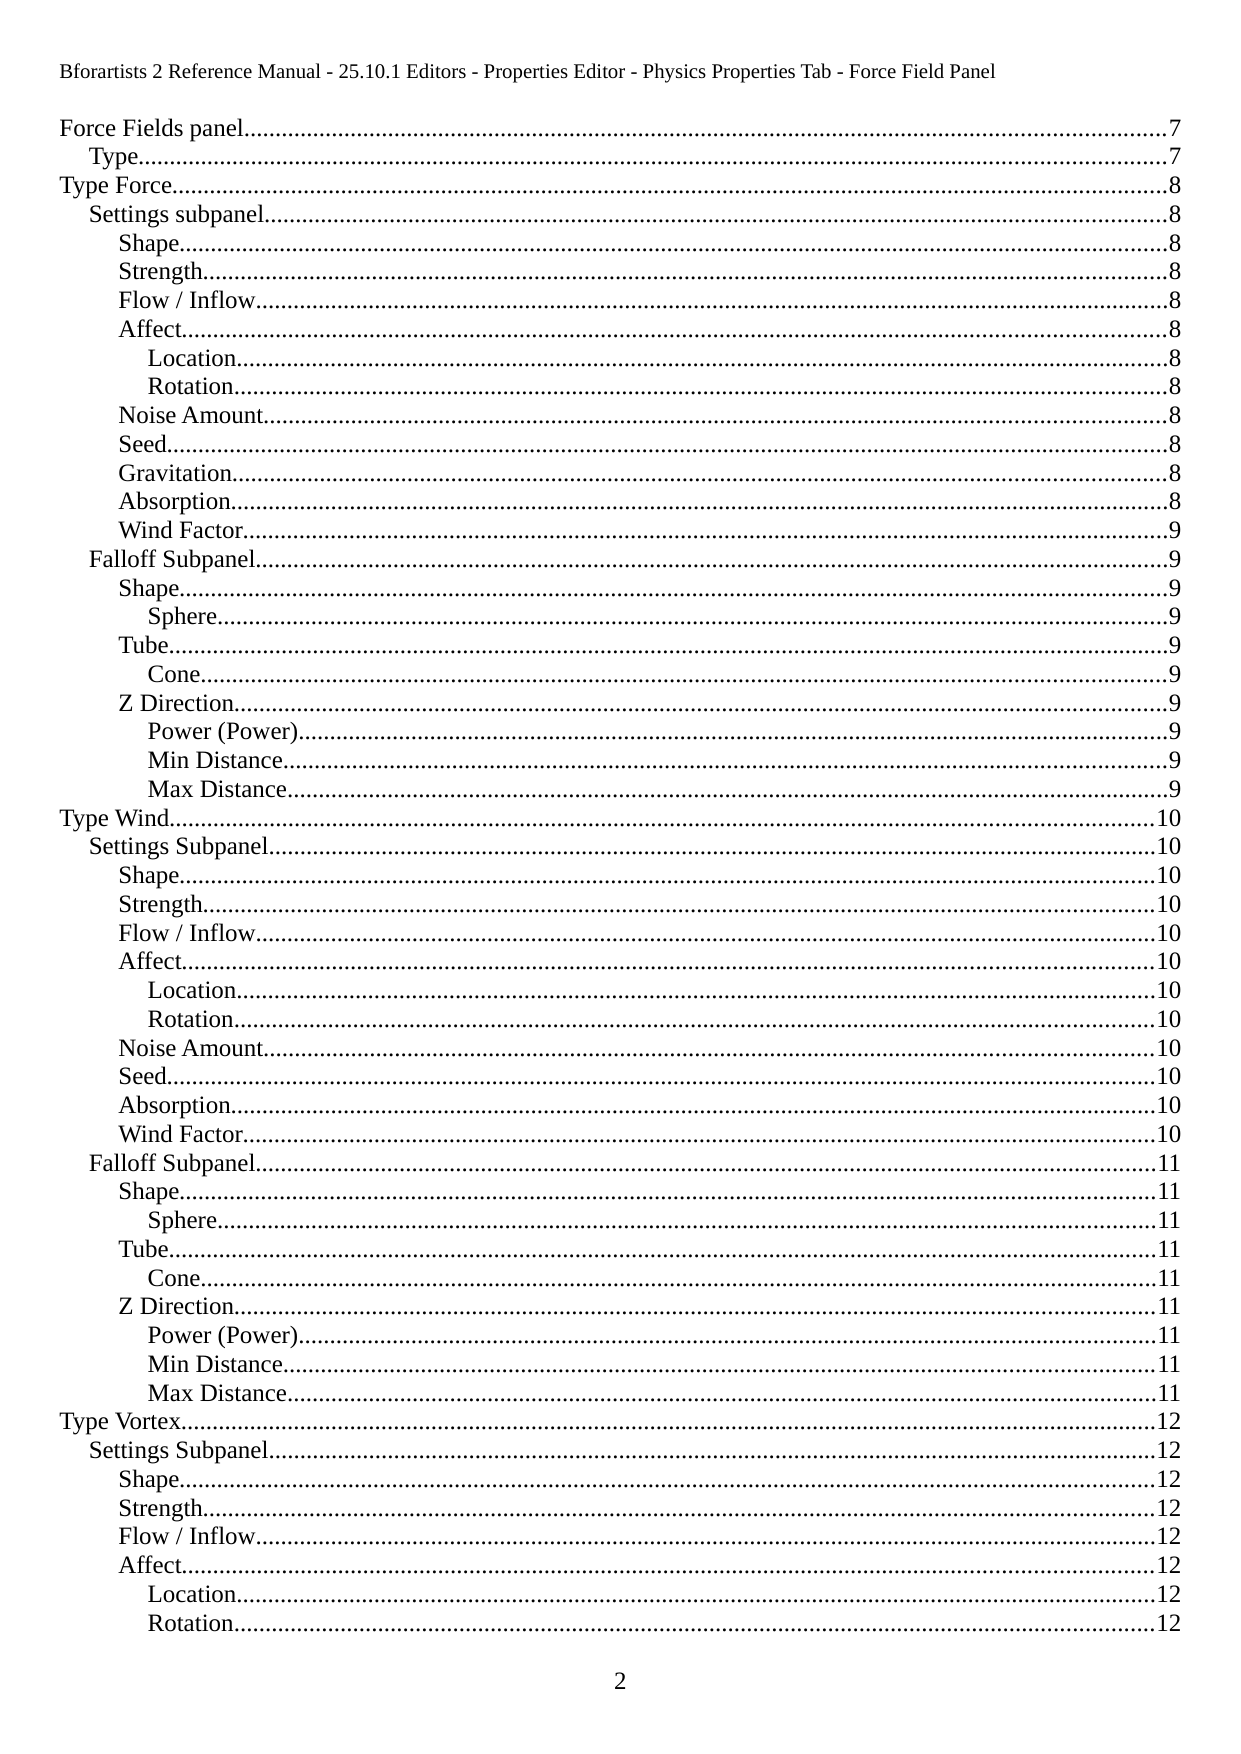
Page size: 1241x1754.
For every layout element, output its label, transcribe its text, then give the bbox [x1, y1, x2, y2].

text Cone 9 [147, 659, 1181, 688]
text Falloff Subpanel 11 [88, 1148, 1181, 1176]
text Cone 11 [147, 1263, 1181, 1291]
text Tube 9 [118, 630, 1181, 659]
text Strength 8 [118, 256, 1181, 285]
text Settings Subpanel 10 [88, 831, 1181, 860]
text Shape 8 [118, 228, 1181, 256]
text Location 8 [147, 343, 1181, 371]
text Affect 8 [118, 314, 1181, 343]
text Seed 8 [118, 429, 1181, 458]
text Type Wind 10 [59, 803, 1181, 831]
text Z Direction 9 [118, 688, 1181, 716]
text Max Distance 9 [147, 774, 1181, 803]
text Settings subpanel 8 [88, 199, 1181, 228]
text Flow / Inflow 8 [118, 285, 1181, 314]
text Power (Power) 9 [147, 716, 1181, 745]
text Flow / Inflow 10 [118, 918, 1181, 946]
text Location 12 [147, 1579, 1181, 1608]
text Force Fields panel 7 [59, 113, 1181, 141]
text Seed 10 [118, 1061, 1181, 1090]
text Wind Factor 9 [118, 515, 1181, 544]
text Shape 10 [118, 860, 1181, 889]
text Affect 10 [118, 946, 1181, 975]
text Rotation 8 [147, 371, 1181, 400]
text Gravitation 8 [118, 458, 1181, 486]
text Absorption 10 [118, 1090, 1181, 1119]
text Falloff Subpanel 9 [88, 544, 1181, 573]
text Max Distance 11 [147, 1378, 1181, 1406]
text Z Direction 11 [118, 1291, 1181, 1320]
text Noise Amount 10 [118, 1033, 1181, 1061]
text Affect 12 [118, 1550, 1181, 1579]
text Wind Factor 10 [118, 1119, 1181, 1148]
text Absorption 8 [118, 486, 1181, 515]
text Flow / Inflow 12 [118, 1521, 1181, 1550]
text Min Distance 11 [147, 1349, 1181, 1378]
text Sphere 11 [147, 1205, 1181, 1234]
text Tube 11 [118, 1234, 1181, 1263]
text Shape 9 [118, 573, 1181, 601]
text Rotation 12 [147, 1608, 1181, 1636]
text Power (Power) 11 [147, 1320, 1181, 1349]
text Type Vortex 12 [59, 1406, 1181, 1435]
text Shape 12 [118, 1464, 1181, 1493]
text Strength 10 [118, 889, 1181, 918]
text Location 10 [147, 975, 1181, 1004]
text Noise Amount 8 [118, 400, 1181, 429]
text Type 7 [88, 141, 1181, 170]
text Min Distance 9 [147, 745, 1181, 774]
text Rotation 10 [147, 1004, 1181, 1033]
text Settings Subpanel 12 [88, 1435, 1181, 1464]
text Type Force 8 [59, 170, 1181, 199]
text Sphere 9 [147, 601, 1181, 630]
text Strength 12 [118, 1493, 1181, 1521]
text Shape 11 [118, 1176, 1181, 1205]
